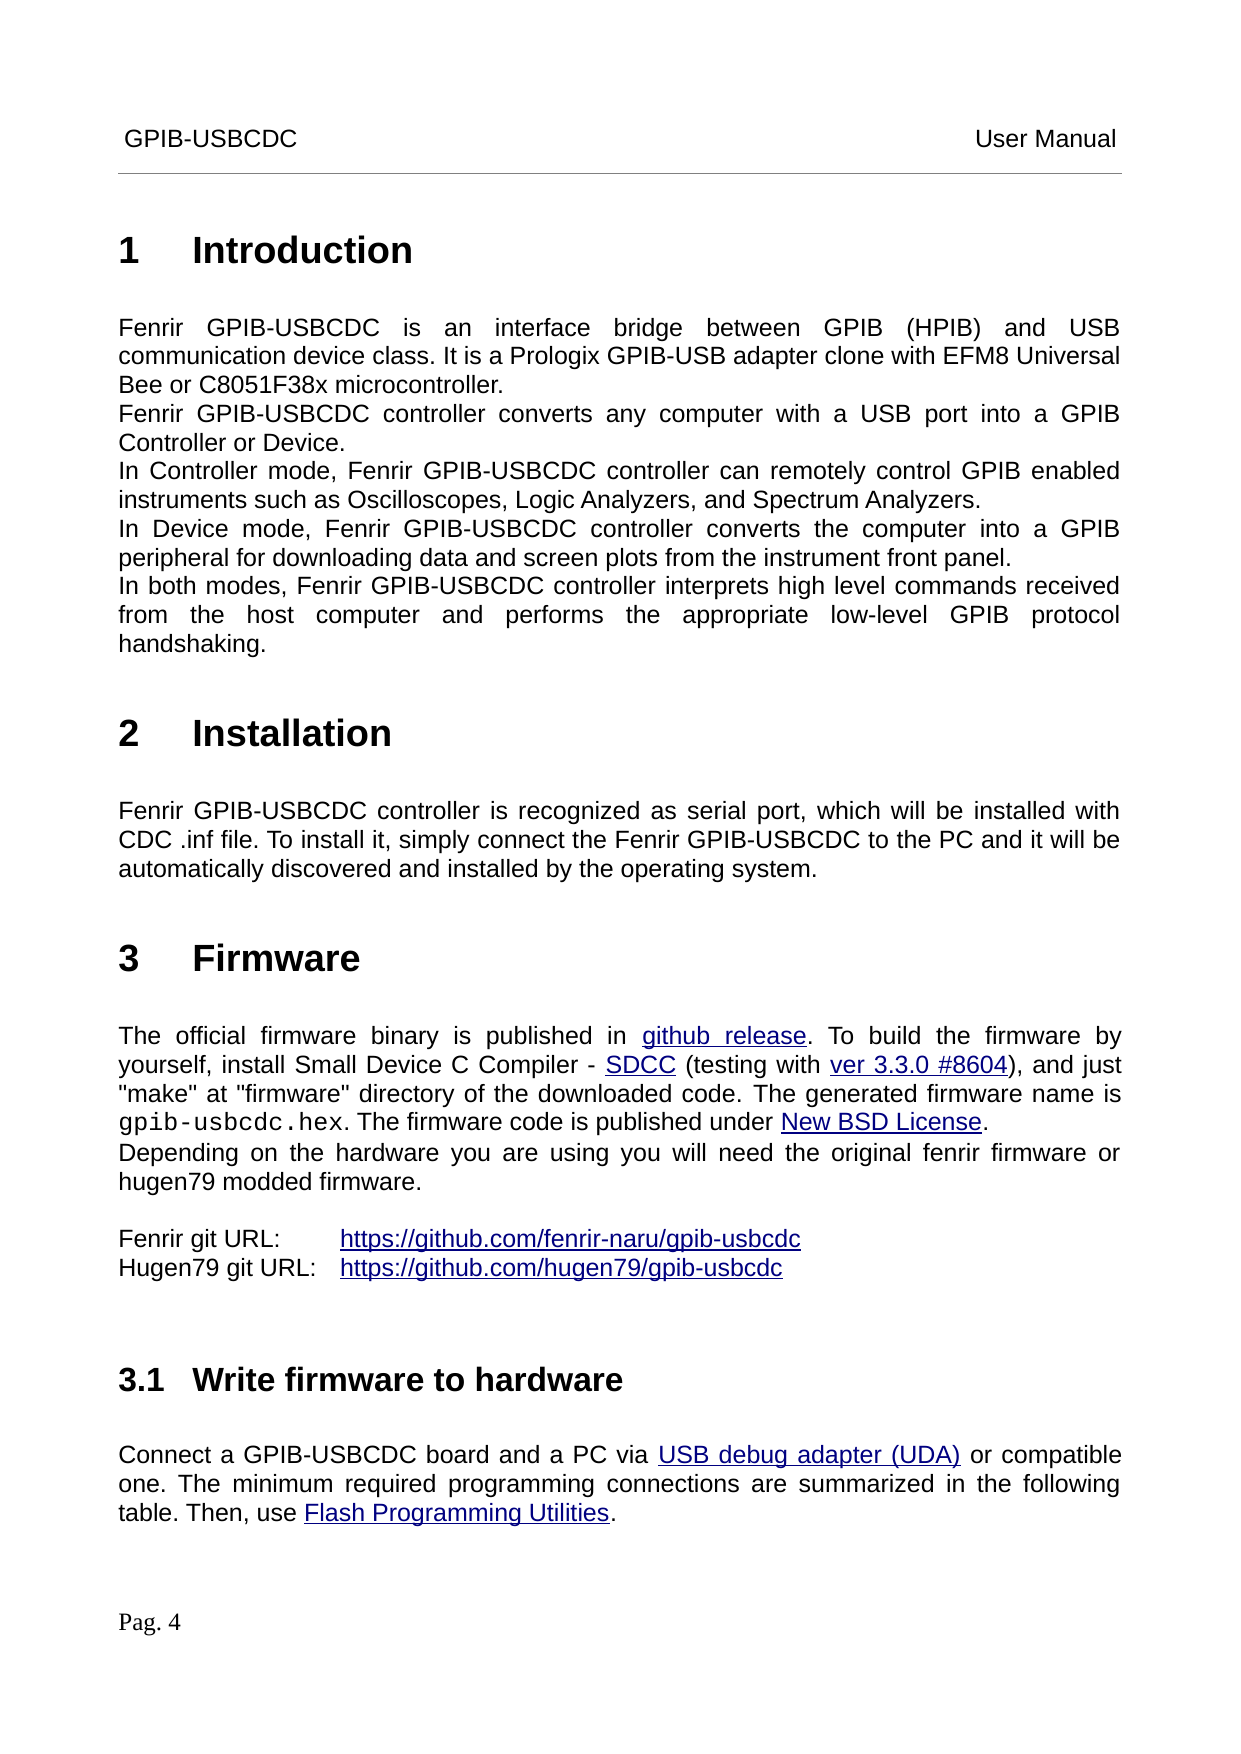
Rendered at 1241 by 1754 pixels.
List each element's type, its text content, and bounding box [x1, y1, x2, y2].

text Hugen79 git URL: https://github.com/hugen79/gpib-usbcdc [118, 1253, 1122, 1282]
text Fenrir GPIB-USBCDC controller is recognized as serial port, which will be installed with CDC .inf file. To install it, simply connect the Fenrir GPIB-USBCDC to the PC and it will be automatically discovered and installed by the operating system. [118, 796, 1122, 882]
subtitle Write firmware to hardware [118, 1360, 1122, 1399]
text Fenrir git URL: https://github.com/fenrir-naru/gpib-usbcdc [118, 1224, 1122, 1253]
text Fenrir GPIB-USBCDC controller converts any computer with a USB port into a GPIB Controller or Device. [118, 399, 1122, 456]
text Connect a GPIB-USBCDC board and a PC via USB debug adapter (UDA) or compatible one. The minimum required programming connections are summarized in the following table. Then, use Flash Programming Utilities. [118, 1440, 1122, 1526]
subtitle Firmware [118, 936, 1122, 980]
text Fenrir GPIB-USBCDC is an interface bridge between GPIB (HPIB) and USB communication device class. It is a Prologix GPIB-USB adapter clone with EFM8 Universal Bee or C8051F38x microcontroller. [118, 312, 1122, 399]
text In Device mode, Fenrir GPIB-USBCDC controller converts the computer into a GPIB peripheral for downloading data and screen plots from the instrument front panel. [118, 514, 1122, 571]
text Depending on the hardware you are using you will need the original fenrir firmware or hugen79 modded firmware. [118, 1138, 1122, 1196]
text In both modes, Fenrir GPIB-USBCDC controller interprets high level commands received from the host computer and performs the appropriate low-level GPIB protocol handshaking. [118, 571, 1122, 657]
subtitle Introduction [118, 228, 1122, 271]
text The official firmware binary is published in github release. To build the firmware by yourself, install Small Device C Compiler - SDCC (testing with ver 3.3.0 #8604), and just "make" at "firmware" directory of the downloaded code. The generated firmware name is gpib-usbcdc.hex. The firmware code is published under New BSD License. [118, 1021, 1122, 1138]
text In Controller mode, Fenrir GPIB-USBCDC controller can remotely control GPIB enabled instruments such as Oscilloscopes, Logic Analyzers, and Spectrum Analyzers. [118, 456, 1122, 514]
subtitle Installation [118, 711, 1122, 755]
